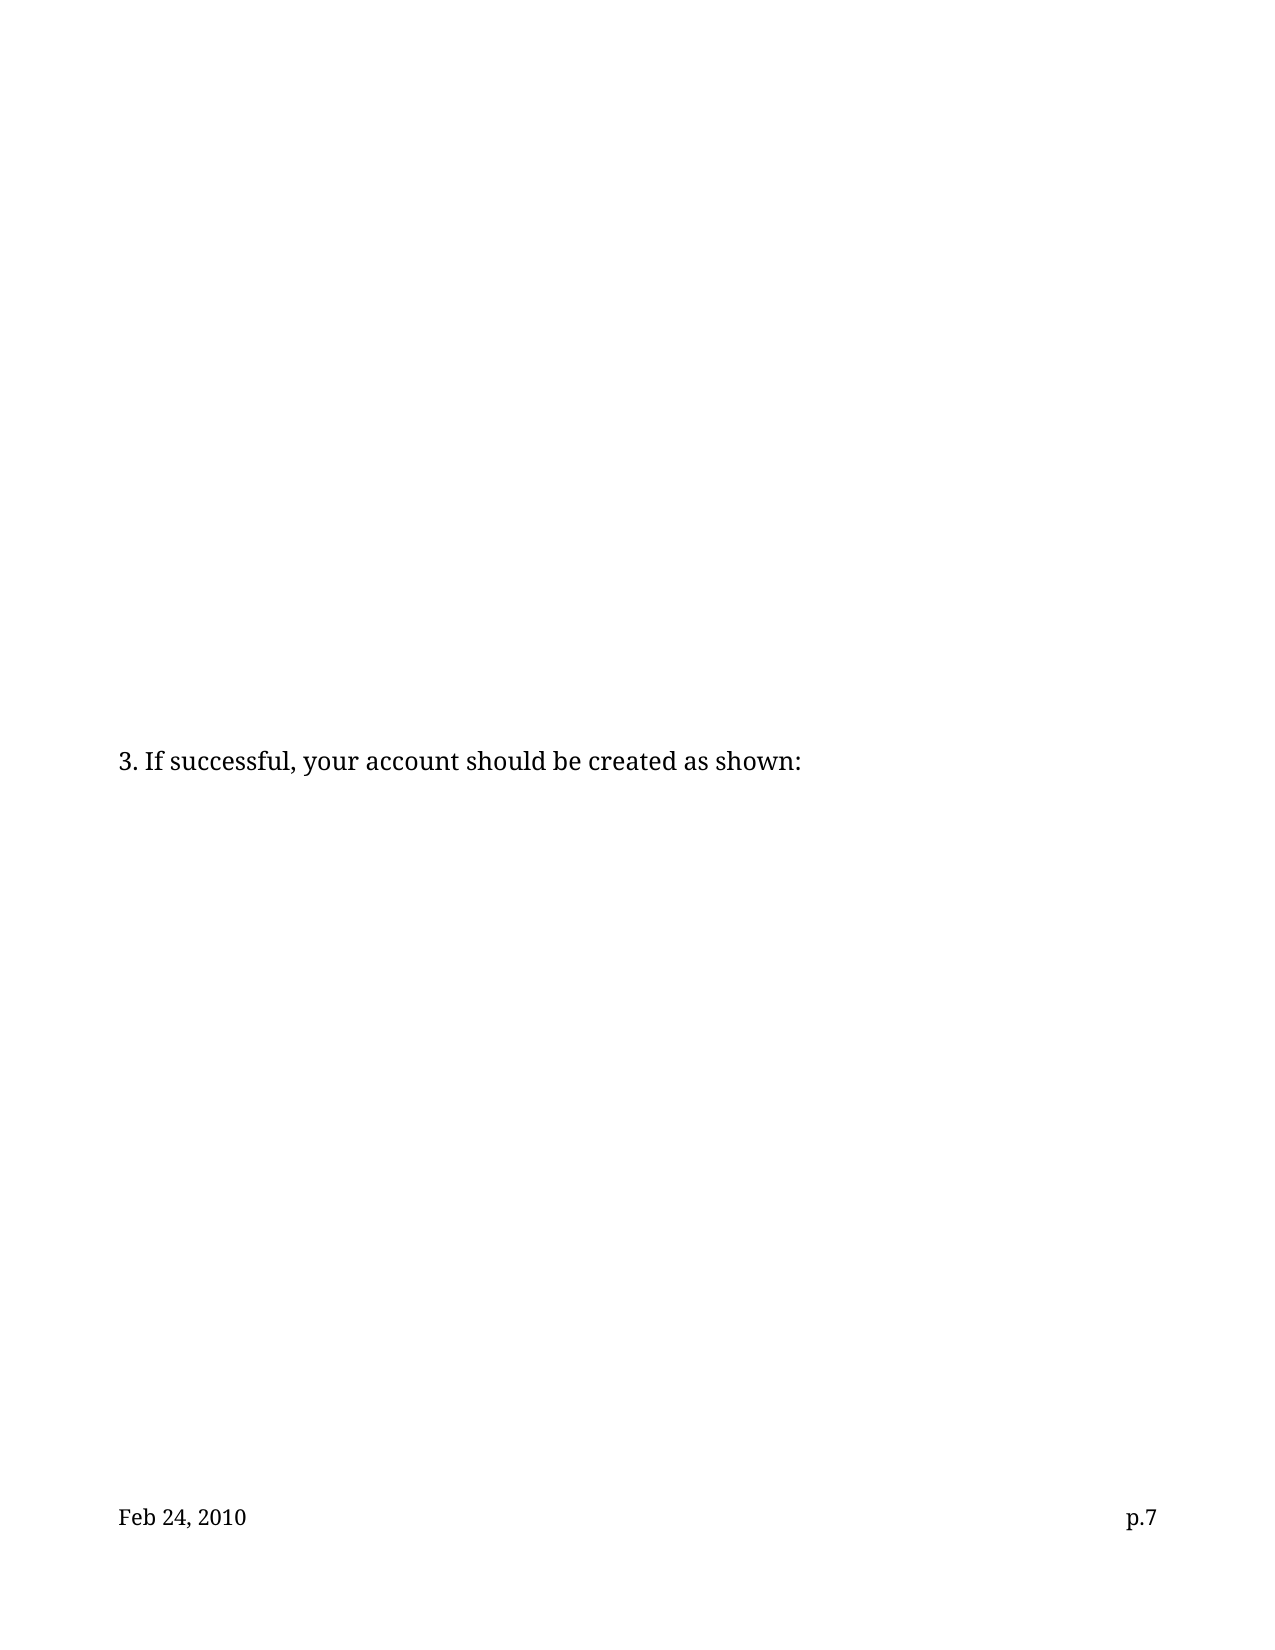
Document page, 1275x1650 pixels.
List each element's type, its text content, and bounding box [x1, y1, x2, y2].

text 3. If successful, your account should be created as shown: [118, 743, 1157, 777]
